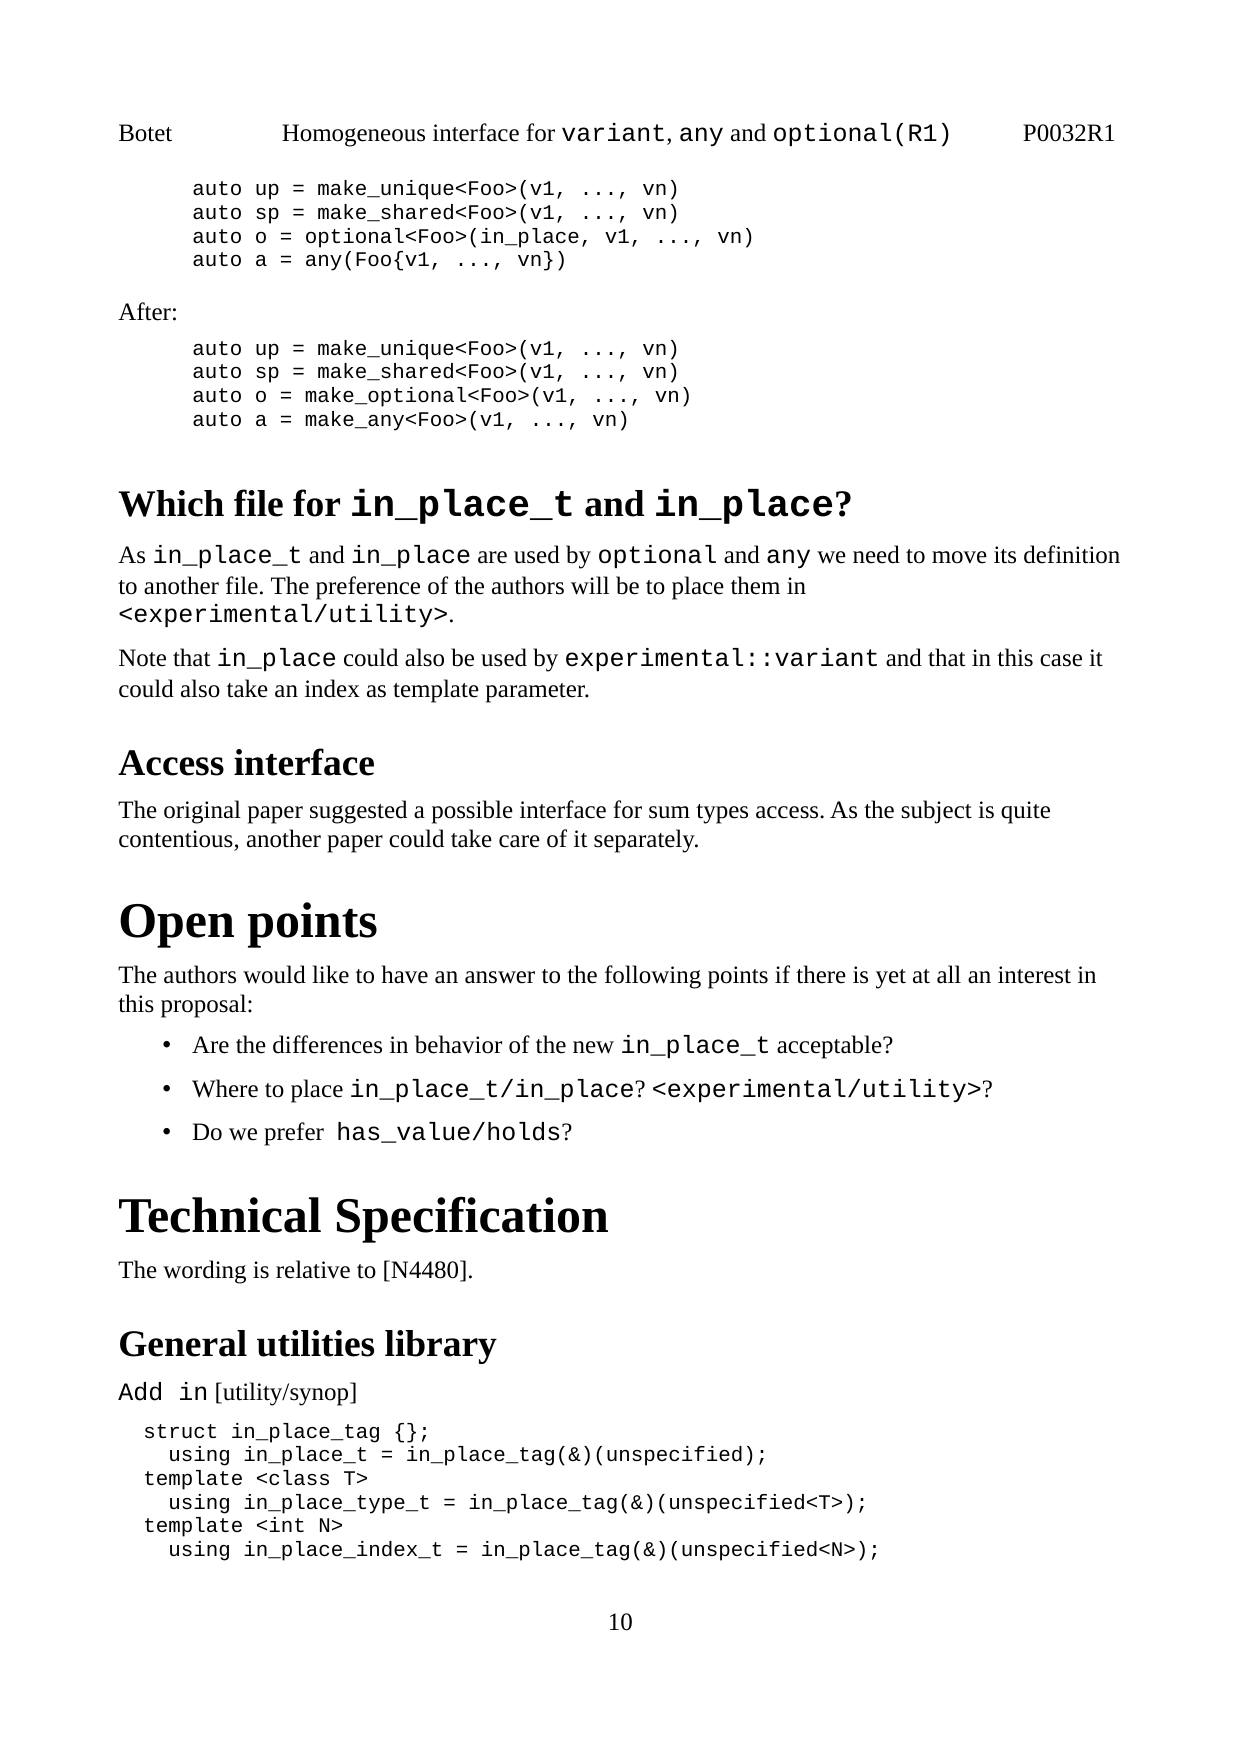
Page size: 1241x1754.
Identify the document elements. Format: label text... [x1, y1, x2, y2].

list Where to place in_place_t/in_place? <experimental/utility>? [162, 1074, 1122, 1105]
subtitle Technical Specification [118, 1186, 1122, 1243]
text template <int N> [118, 1515, 1122, 1539]
text auto o = make_optional<Foo>(v1, ..., vn) [118, 385, 1122, 409]
subtitle General utilities library [118, 1322, 1122, 1365]
text using in_place_index_t = in_place_tag(&)(unspecified<N>); [118, 1539, 1122, 1563]
text auto sp = make_shared<Foo>(v1, ..., vn) [118, 362, 1122, 385]
text auto up = make_unique<Foo>(v1, ..., vn) [118, 338, 1122, 362]
text The wording is relative to [N4480]. [118, 1256, 1122, 1284]
text struct in_place_tag {}; [118, 1421, 1122, 1444]
text The original paper suggested a possible interface for sum types access. As the subject is quite contentious, another paper could take care of it separately. [118, 796, 1122, 853]
text template <class T> [118, 1468, 1122, 1492]
text Note that in_place could also be used by experimental::variant and that in this case it could also take an index as template parameter. [118, 643, 1122, 702]
subtitle Access interface [118, 740, 1122, 783]
text auto a = make_any<Foo>(v1, ..., vn) [118, 409, 1122, 432]
text auto o = optional<Foo>(in_place, v1, ..., vn) [118, 226, 1122, 249]
subtitle Open points [118, 891, 1122, 948]
list Do we prefer has_value/holds? [162, 1117, 1122, 1148]
text using in_place_type_t = in_place_tag(&)(unspecified<T>); [118, 1492, 1122, 1515]
subtitle Which file for in_place_t and in_place? [118, 481, 1122, 527]
text auto sp = make_shared<Foo>(v1, ..., vn) [118, 202, 1122, 226]
text Add in [utility/synop] [118, 1377, 1122, 1408]
text using in_place_t = in_place_tag(&)(unspecified); [118, 1444, 1122, 1468]
text auto up = make_unique<Foo>(v1, ..., vn) [118, 178, 1122, 202]
list Are the differences in behavior of the new in_place_t acceptable? [162, 1031, 1122, 1061]
text The authors would like to have an answer to the following points if there is yet at all an interest in this proposal: [118, 961, 1122, 1018]
text After: [118, 297, 1122, 325]
text As in_place_t and in_place are used by optional and any we need to move its definition to another file. The preference of the authors will be to place them in <experimental/utility>. [118, 540, 1122, 630]
text auto a = any(Foo{v1, ..., vn}) [118, 249, 1122, 273]
